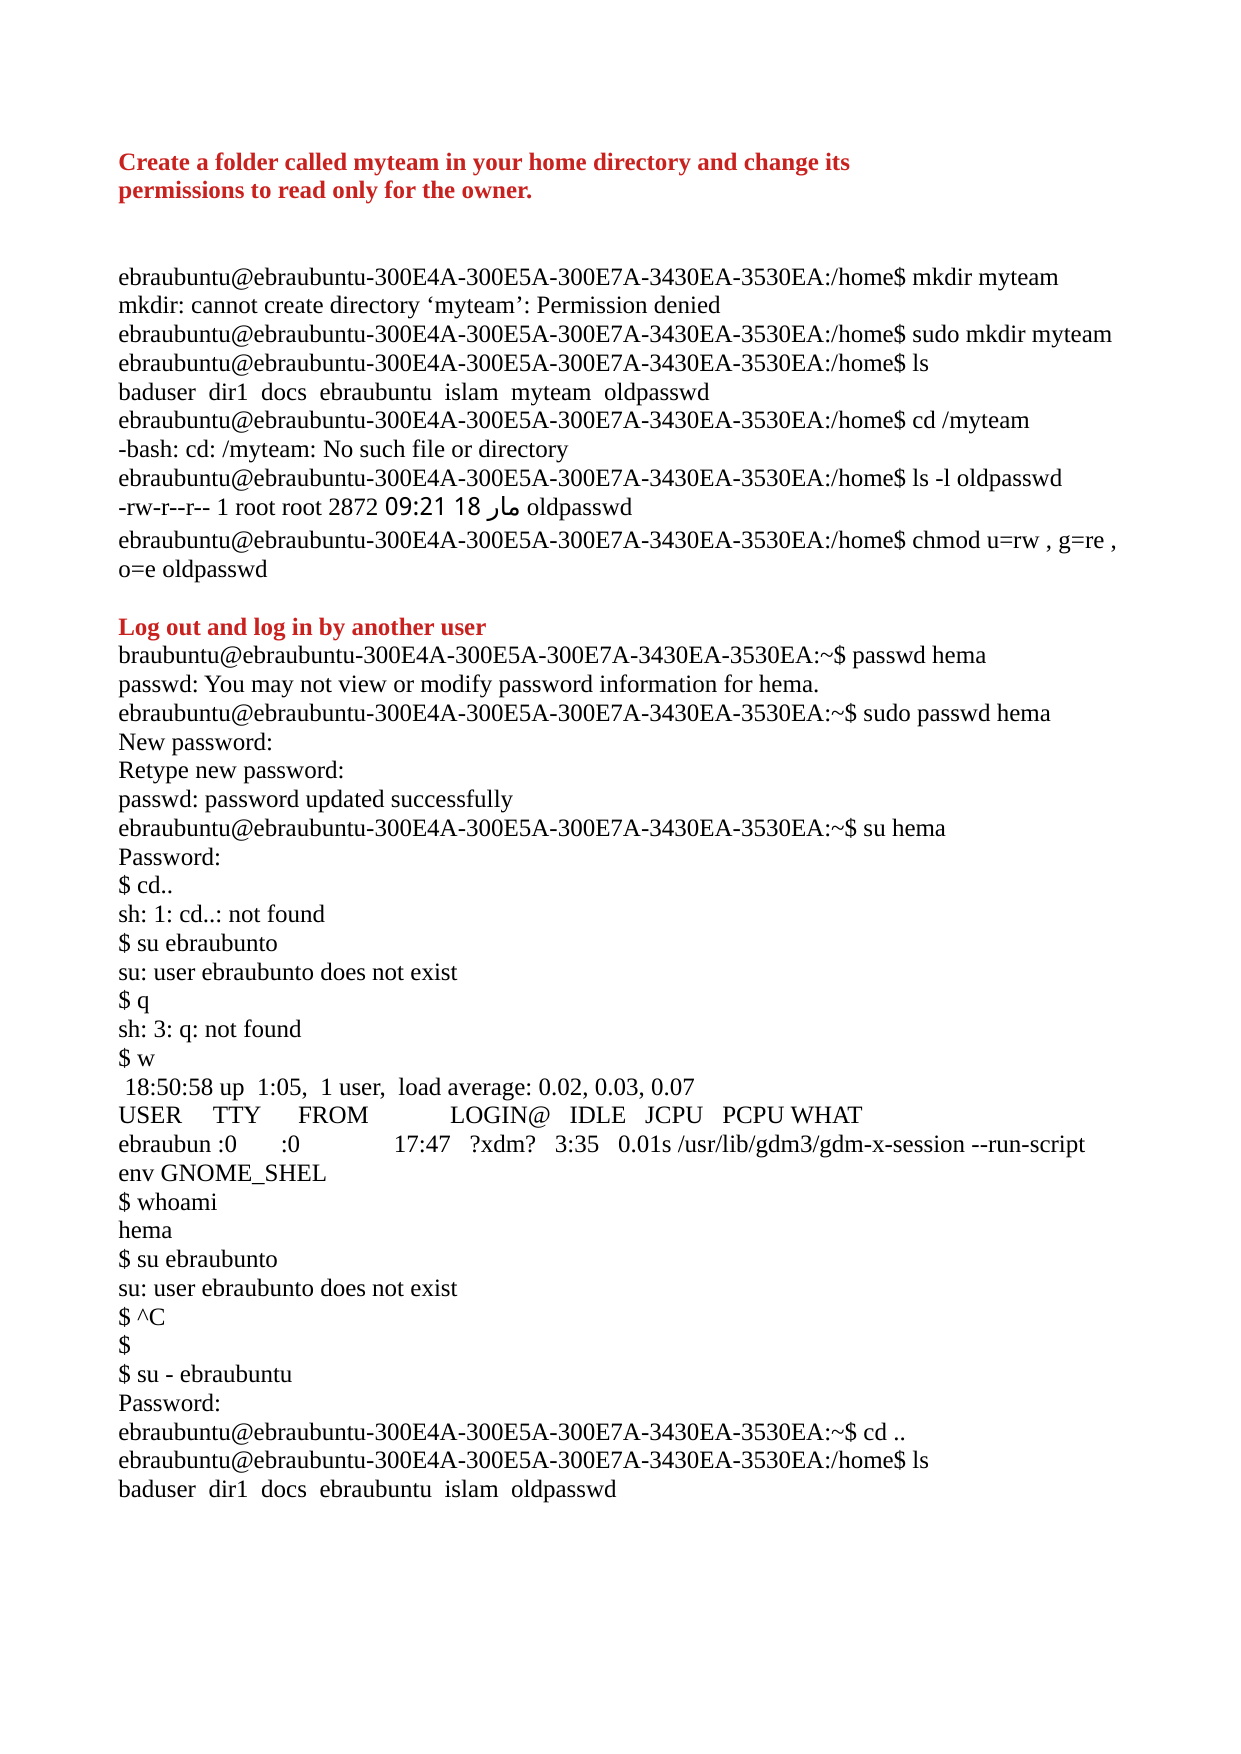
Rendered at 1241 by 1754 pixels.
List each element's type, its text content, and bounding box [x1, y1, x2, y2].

text ebraubuntu@ebraubuntu-300E4A-300E5A-300E7A-3430EA-3530EA:/home$ mkdir myteam [118, 262, 1122, 291]
text braubuntu@ebraubuntu-300E4A-300E5A-300E7A-3430EA-3530EA:~$ passwd hema [118, 640, 1122, 669]
text $ su ebraubunto [118, 928, 1122, 957]
text $ [118, 1330, 1122, 1359]
text Retype new password: [118, 755, 1122, 784]
text permissions to read only for the owner. [118, 176, 1122, 204]
text -rw-r--r-- 1 root root 2872 مار 18 09:21 oldpasswd [118, 492, 1122, 525]
text 18:50:58 up 1:05, 1 user, load average: 0.02, 0.03, 0.07 [118, 1072, 1122, 1100]
text New password: [118, 727, 1122, 755]
text mkdir: cannot create directory ‘myteam’: Permission denied [118, 291, 1122, 319]
text ebraubuntu@ebraubuntu-300E4A-300E5A-300E7A-3430EA-3530EA:~$ su hema [118, 813, 1122, 842]
text ebraubuntu@ebraubuntu-300E4A-300E5A-300E7A-3430EA-3530EA:/home$ sudo mkdir myteam [118, 319, 1122, 348]
text su: user ebraubunto does not exist [118, 957, 1122, 985]
text $ q [118, 985, 1122, 1014]
text Password: [118, 842, 1122, 870]
text ebraubuntu@ebraubuntu-300E4A-300E5A-300E7A-3430EA-3530EA:/home$ cd /myteam [118, 406, 1122, 434]
text ebraubuntu@ebraubuntu-300E4A-300E5A-300E7A-3430EA-3530EA:/home$ ls [118, 1445, 1122, 1474]
text passwd: You may not view or modify password information for hema. [118, 669, 1122, 698]
text USER TTY FROM LOGIN@ IDLE JCPU PCPU WHAT [118, 1100, 1122, 1129]
text $ w [118, 1043, 1122, 1072]
text hema [118, 1215, 1122, 1244]
text sh: 1: cd..: not found [118, 899, 1122, 928]
text baduser dir1 docs ebraubuntu islam myteam oldpasswd [118, 377, 1122, 406]
text $ cd.. [118, 870, 1122, 899]
text $ su ebraubunto [118, 1244, 1122, 1273]
text Log out and log in by another user [118, 612, 1122, 640]
text ebraubuntu@ebraubuntu-300E4A-300E5A-300E7A-3430EA-3530EA:/home$ ls -l oldpasswd [118, 463, 1122, 492]
text Create a folder called myteam in your home directory and change its [118, 147, 1122, 176]
text baduser dir1 docs ebraubuntu islam oldpasswd [118, 1474, 1122, 1503]
text ebraubuntu@ebraubuntu-300E4A-300E5A-300E7A-3430EA-3530EA:/home$ chmod u=rw , g=re , o=e oldpasswd [118, 525, 1122, 583]
text Password: [118, 1388, 1122, 1417]
text -bash: cd: /myteam: No such file or directory [118, 434, 1122, 463]
text ebraubuntu@ebraubuntu-300E4A-300E5A-300E7A-3430EA-3530EA:~$ cd .. [118, 1417, 1122, 1445]
text sh: 3: q: not found [118, 1014, 1122, 1043]
text $ whoami [118, 1187, 1122, 1215]
text passwd: password updated successfully [118, 784, 1122, 813]
text ebraubuntu@ebraubuntu-300E4A-300E5A-300E7A-3430EA-3530EA:~$ sudo passwd hema [118, 698, 1122, 727]
text ebraubun :0 :0 17:47 ?xdm? 3:35 0.01s /usr/lib/gdm3/gdm-x-session --run-script env GNOME_SHEL [118, 1129, 1122, 1187]
text $ su - ebraubuntu [118, 1359, 1122, 1388]
text ebraubuntu@ebraubuntu-300E4A-300E5A-300E7A-3430EA-3530EA:/home$ ls [118, 348, 1122, 377]
text su: user ebraubunto does not exist [118, 1273, 1122, 1302]
text $ ^C [118, 1302, 1122, 1330]
